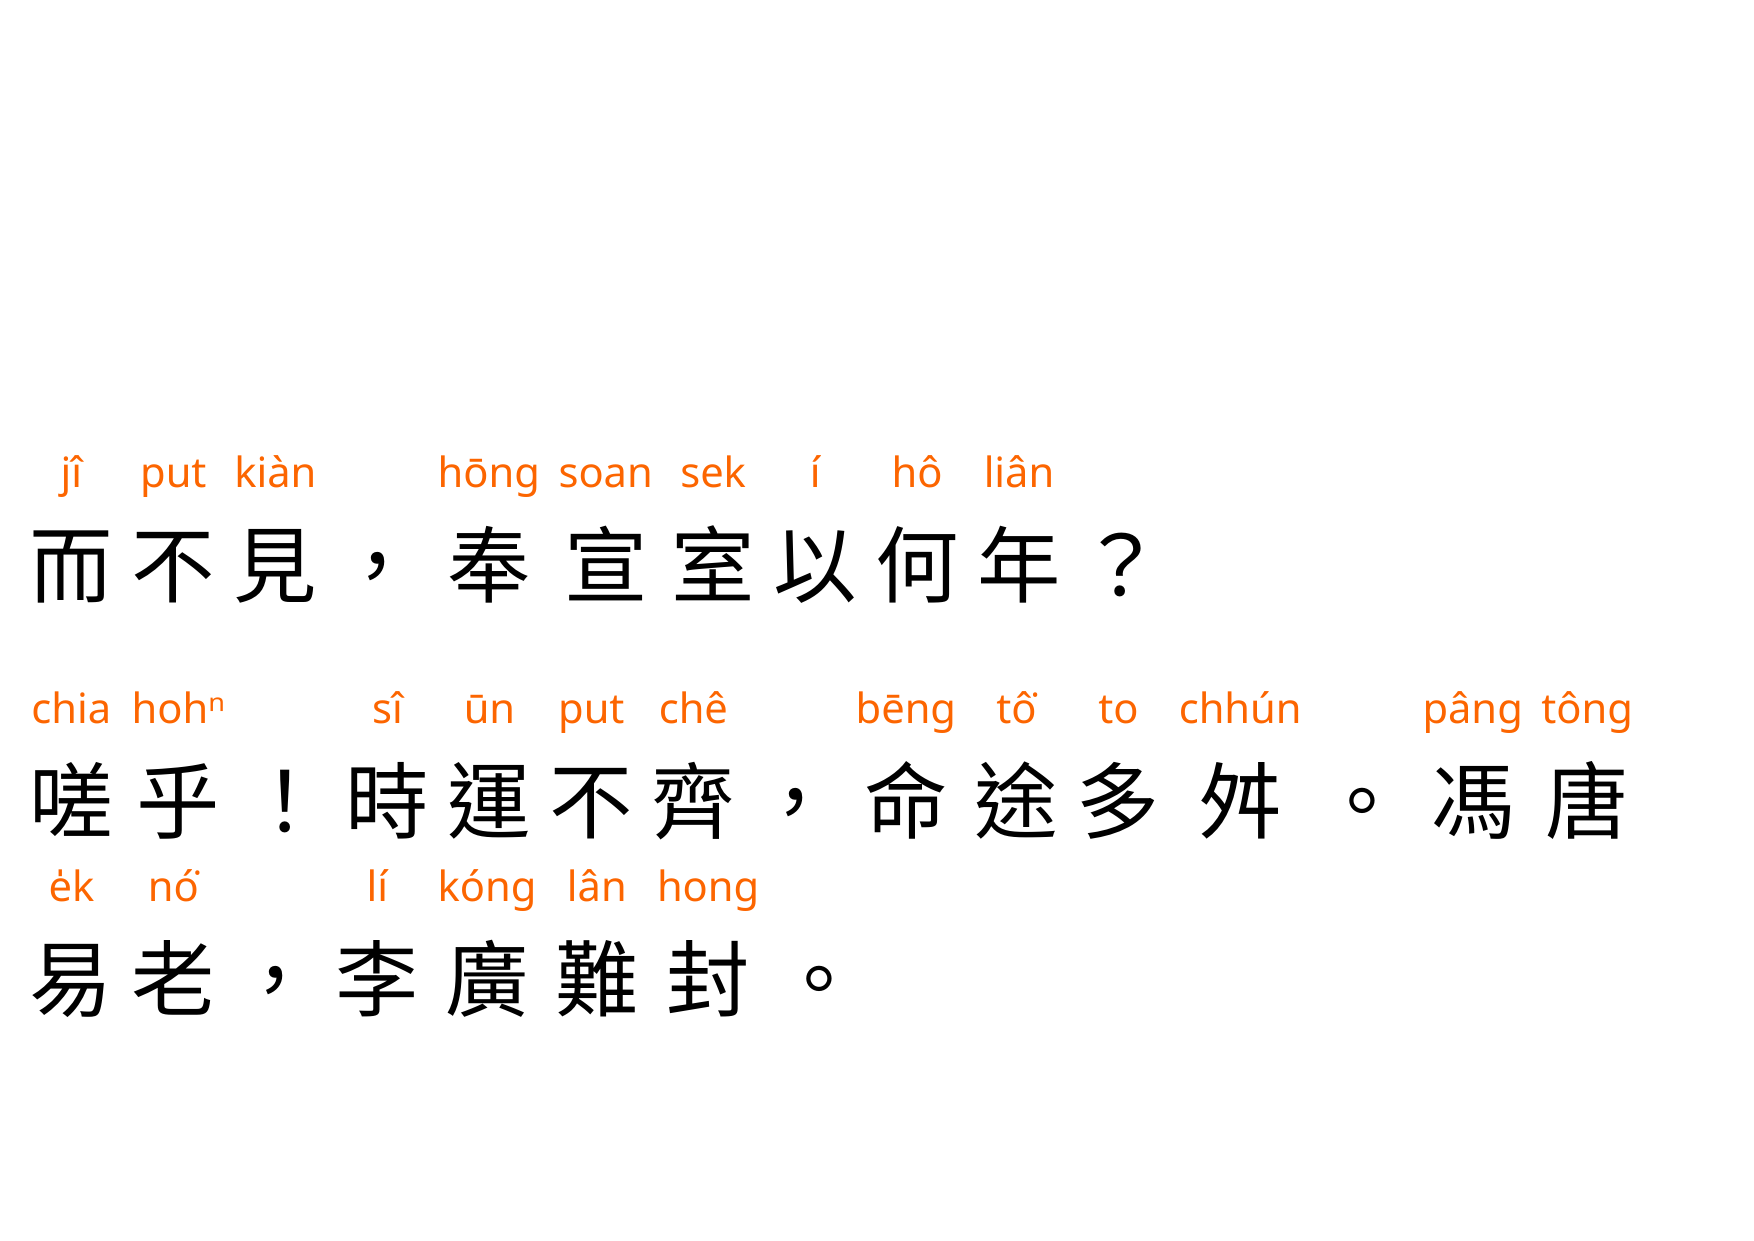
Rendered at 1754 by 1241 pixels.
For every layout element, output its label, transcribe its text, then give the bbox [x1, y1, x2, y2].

text 爽sóng 籟nāi 發hoat 而jî 清chheng 風hong 生seng ， 纖chhiam 歌koa 凝gêng 而jî 白pe̍k 雲hûn 遏at 。 睢chhu 園oân 綠lio̍k 竹tiok ， 氣khì 凌lêng 彭phêng 澤te̍k 之chi 樽chun ； 鄴giap 水súi 朱chu 華hôa ， 光kong 照chiàu 臨lîm 川chhoan 之chi 筆pit 。 四sù 美bí 具kū ， 二jī 難lân 並phēng 。 窮khêng 睇tē 眄bián 於î 中tiong 天thian ， 極kek 娛gû̂͘ 遊iû 於î 暇hā 日ji̍t 。 天thian 高ko 地tē 迥kéng ， 覺kak 宇ú 宙tiū 之chi 無bû 窮khêng ； 興heng 盡chīn 悲pi 來lâi ， 識sek 盈êng 虛hu 之chi 有iú 數só͘ 。 望bōng 長tiông 安an 於î 日ji̍t 下hā ， 目bo̍k 吳ngô͘ 會hōe 於î 雲hûn 間kan 。 地tē 勢sè 極ke̍k 而jî 南lâm 溟bêng 深chhim ， 天thian 柱chū 高ko 而jî 北pok 辰sîn 遠oán 。 關koan 山san 難lân 越oa̍t ， 誰chûi 悲pi 失sit 路lō͘ 之chi 人jîn ； 萍phêng 水súi 相siong 逢hông ， 盡chīn 是sī 他thaⁿ 鄉hiong 之chi 客khek 。 懷hoâi 帝tè 閽hun 而jî 不put 見kiàn ， 奉hōng 宣soan 室sek 以í 何hô 年liân ？ [29, 443, 1707, 620]
text 嗟chia 乎hohⁿ ！ 時sî 運ūn 不put 齊chê ， 命bēng 途tô͘ 多to 舛chhún 。 馮pâng 唐tông 易e̍k 老nó͘ ， 李lí 廣kóng 難lân 封hong 。 屈khut 賈kó͘ 誼gî 於î 長tióng 沙soa ， 非hui 無bû 聖sèng 主chú ； 竄chhoàn 梁liông 鴻hông 於î 海hái 曲khiau ， 豈khí 乏ha̍t 明bêng 時sî ？ 所só͘ 賴lōa 君kun 子chú 見kiàn 機ki ， 達ta̍t 人jîn 知ti 命bēng 。 老nó͘ 當tong 益ek 壯chòng ， 寧lêng 移î 白pe̍h 首siú 之chi 心sim ？ 窮kiông 且chhiá 益ek 堅kian ， 不put 墜tūi 青chheng 雲hûn 之chi 志chì 。 酌chiok 貪tham 泉choân 而jî 覺kak 爽sóng ， 處chhú 涸khok 轍tia̍t 以í 猶iû 歡hoan 。 北pok 海hái 雖sui 賒sia ， 扶hû 搖iâu 可khó 接chiap ； 東tong 隅gû 已í 逝sē ， 桑song 榆jû 非hui 晚boán 。 孟bēng 嘗siông 高ko 潔kiat ， 空khong 餘û 報pò 國kok 之chi 情chêng ； 阮goán 籍che̍k 猖chhiong 狂kông ， 豈khí 效kāu 窮khêng 途tô͘ 之chi 哭khok ！ [29, 679, 1707, 1034]
